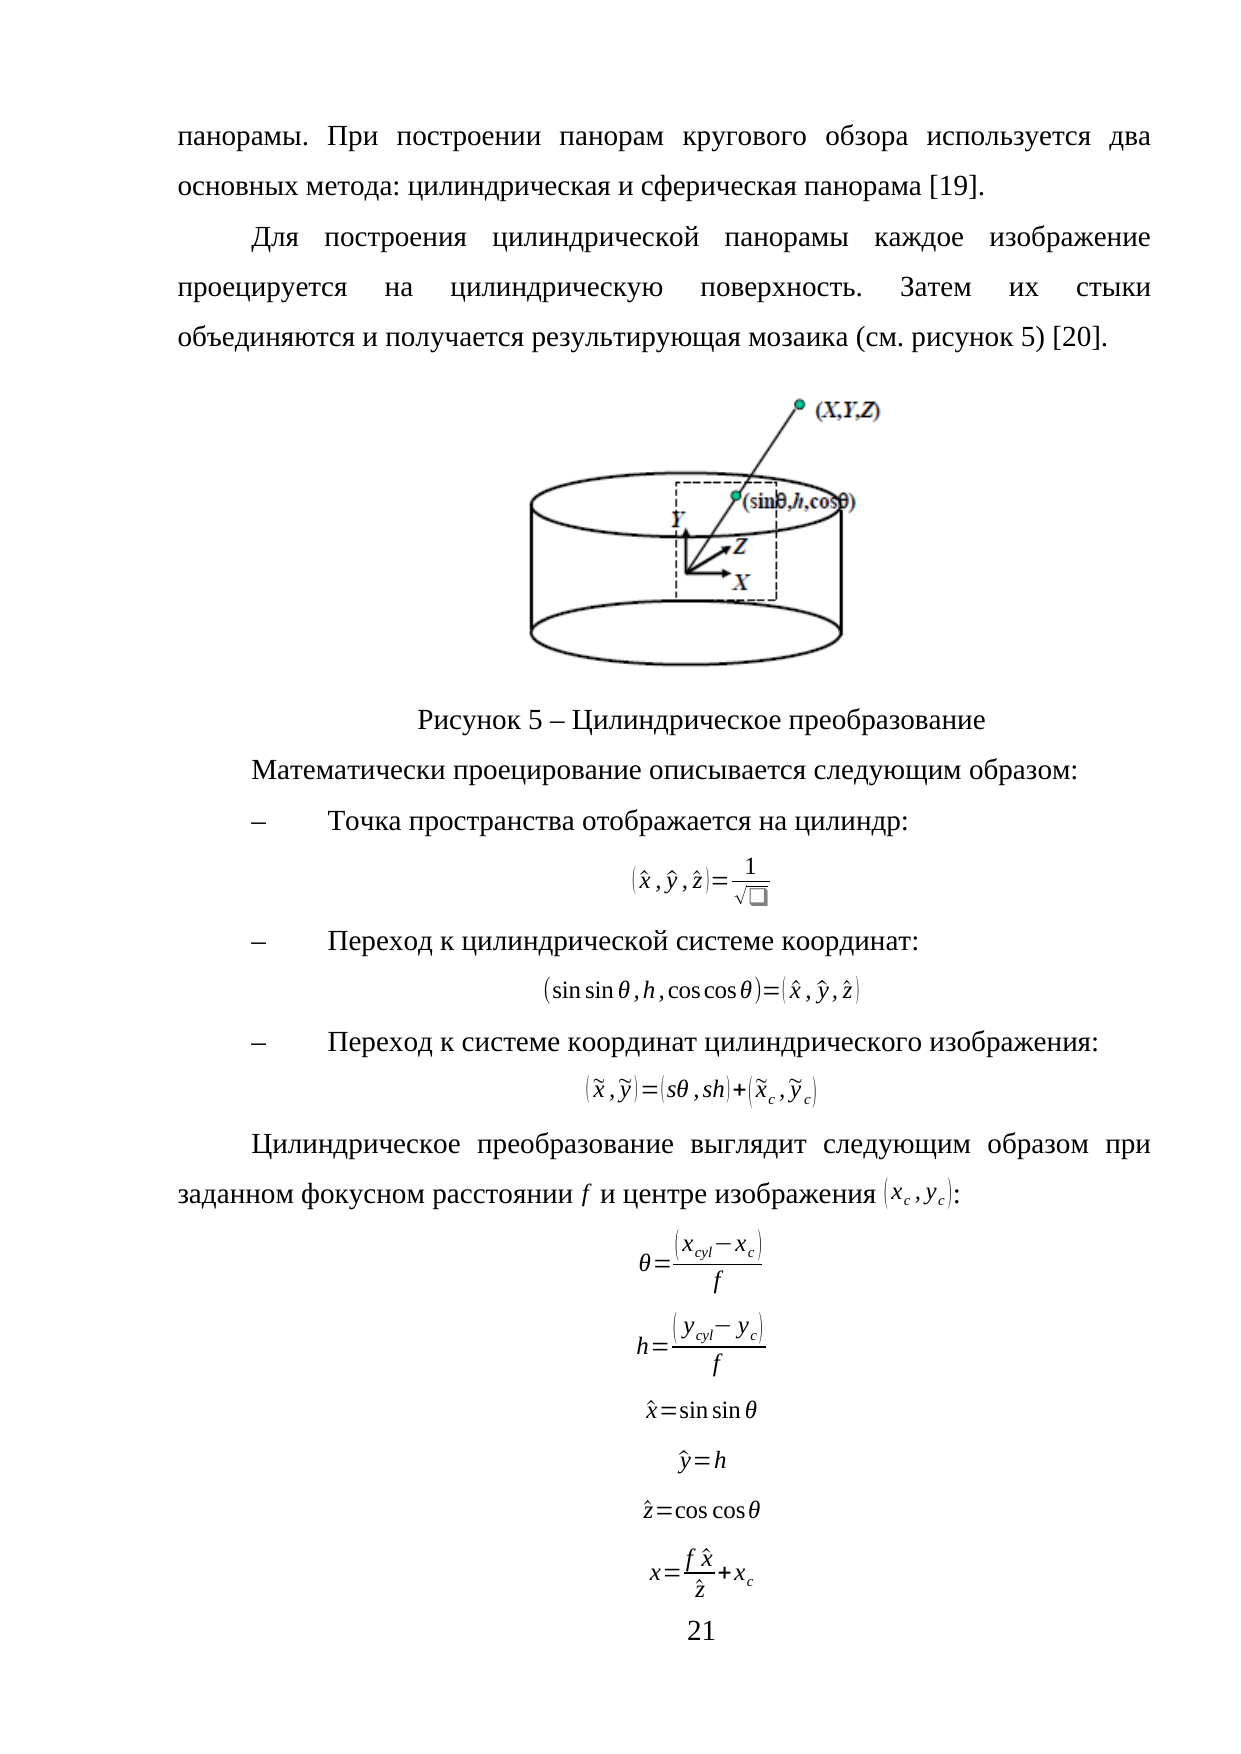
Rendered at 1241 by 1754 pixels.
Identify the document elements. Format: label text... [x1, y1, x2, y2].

list Переход к системе координат цилиндрического изображения: [177, 1024, 1152, 1058]
text Цилиндрическое преобразование выглядит следующим образом при заданном фокусном расстоянии и центре изображения : [177, 1126, 1152, 1211]
text Математически проецирование описывается следующим образом: [177, 752, 1152, 786]
text панорамы. При построении панорам кругового обзора используется два основных метода: цилиндрическая и сферическая панорама [19]. [177, 118, 1152, 202]
list Точка пространства отображается на цилиндр: [177, 803, 1152, 836]
text Для построения цилиндрической панорамы каждое изображение проецируется на цилиндрическую поверхность. Затем их стыки объединяются и получается результирующая мозаика (см. рисунок 5) [20]. [177, 219, 1152, 353]
picture [502, 369, 901, 686]
list Переход к цилиндрической системе координат: [177, 923, 1152, 957]
text Рисунок 5 – Цилиндрическое преобразование [177, 702, 1152, 736]
